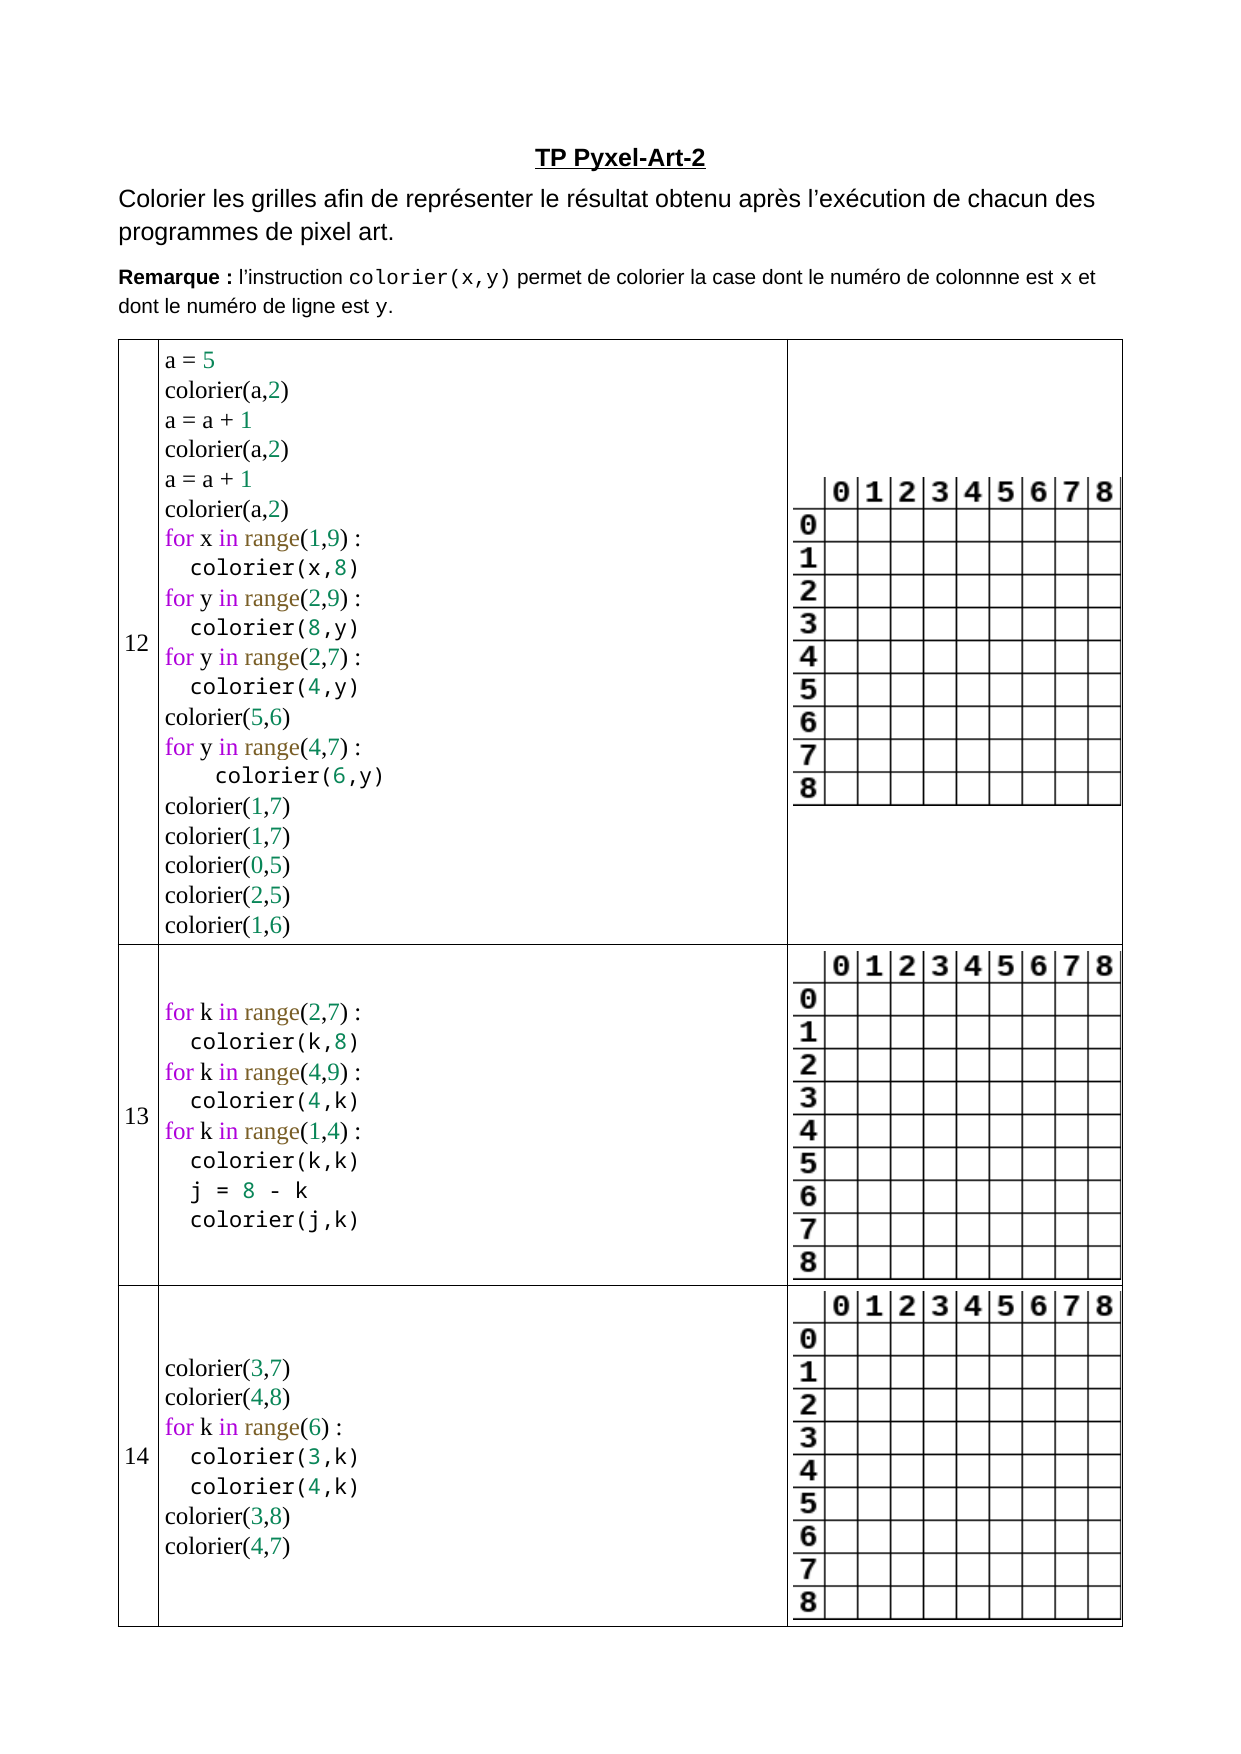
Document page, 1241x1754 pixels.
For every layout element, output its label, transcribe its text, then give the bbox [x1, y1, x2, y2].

text Remarque : l’instruction colorier(x,y) permet de colorier la case dont le numéro de colonnne est x et dont le numéro de ligne est y. [118, 265, 1122, 320]
table_header 12 [119, 340, 158, 944]
table_header [788, 340, 1122, 944]
table_header a = 5 colorier(a,2) a = a + 1 colorier(a,2) a = a + 1 colorier(a,2) for x in range(1,9) : colorier(x,8) for y in range(2,9) : colorier(8,y) for y in range(2,7) : colorier(4,y) colorier(5,6) for y in range(4,7) : colorier(6,y) colorier(1,7) colorier(1,7) colorier(0,5) colorier(2,5) colorier(1,6) [159, 340, 787, 944]
title TP Pyxel-Art-2 [118, 143, 1122, 172]
picture [793, 951, 1122, 1280]
picture [793, 477, 1122, 806]
table_cell [788, 945, 1122, 1285]
picture [793, 1291, 1122, 1620]
table_cell 14 [119, 1286, 158, 1626]
table_cell [788, 1286, 1122, 1626]
text Colorier les grilles afin de représenter le résultat obtenu après l’exécution de chacun des programmes de pixel art. [118, 184, 1122, 246]
table_cell colorier(3,7) colorier(4,8) for k in range(6) : colorier(3,k) colorier(4,k) colorier(3,8) colorier(4,7) [159, 1286, 787, 1626]
table_cell for k in range(2,7) : colorier(k,8) for k in range(4,9) : colorier(4,k) for k in range(1,4) : colorier(k,k) j = 8 - k colorier(j,k) [159, 945, 787, 1285]
table_cell 13 [119, 945, 158, 1285]
